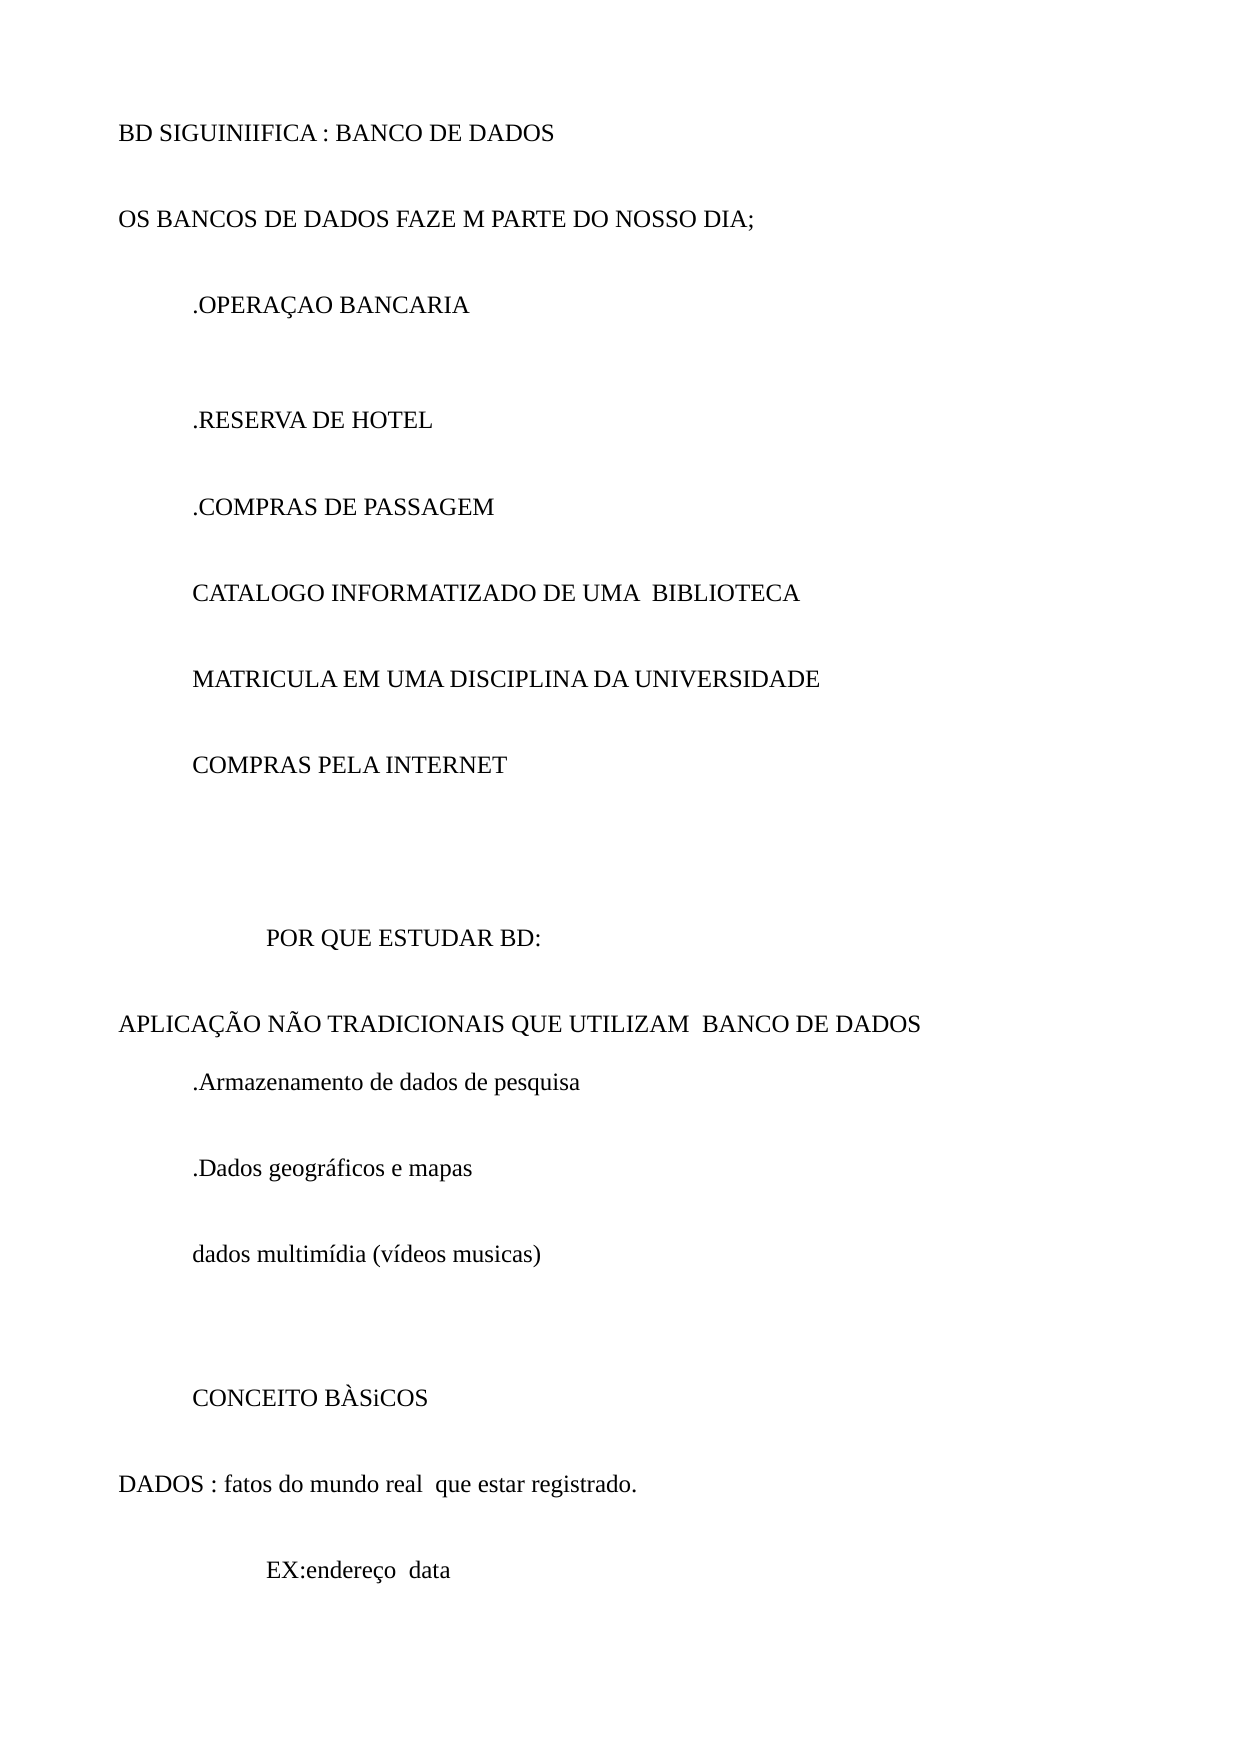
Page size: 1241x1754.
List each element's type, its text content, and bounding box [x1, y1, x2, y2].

text EX:endereço data [118, 1556, 1122, 1584]
text .Dados geográficos e mapas [118, 1153, 1122, 1182]
text MATRICULA EM UMA DISCIPLINA DA UNIVERSIDADE [118, 664, 1122, 693]
text OS BANCOS DE DADOS FAZE M PARTE DO NOSSO DIA; [118, 204, 1122, 233]
text POR QUE ESTUDAR BD: [118, 923, 1122, 952]
text CATALOGO INFORMATIZADO DE UMA BIBLIOTECA [118, 578, 1122, 607]
text .COMPRAS DE PASSAGEM [118, 492, 1122, 521]
text dados multimídia (vídeos musicas) [118, 1239, 1122, 1268]
text .OPERAÇAO BANCARIA [118, 291, 1122, 319]
text COMPRAS PELA INTERNET [118, 751, 1122, 779]
text CONCEITO BÀSiCOS [118, 1383, 1122, 1412]
text BD SIGUINIIFICA : BANCO DE DADOS [118, 118, 1122, 147]
text .Armazenamento de dados de pesquisa [118, 1067, 1122, 1096]
text .RESERVA DE HOTEL [118, 406, 1122, 434]
text APLICAÇÃO NÃO TRADICIONAIS QUE UTILIZAM BANCO DE DADOS [118, 1009, 1122, 1038]
text DADOS : fatos do mundo real que estar registrado. [118, 1469, 1122, 1498]
